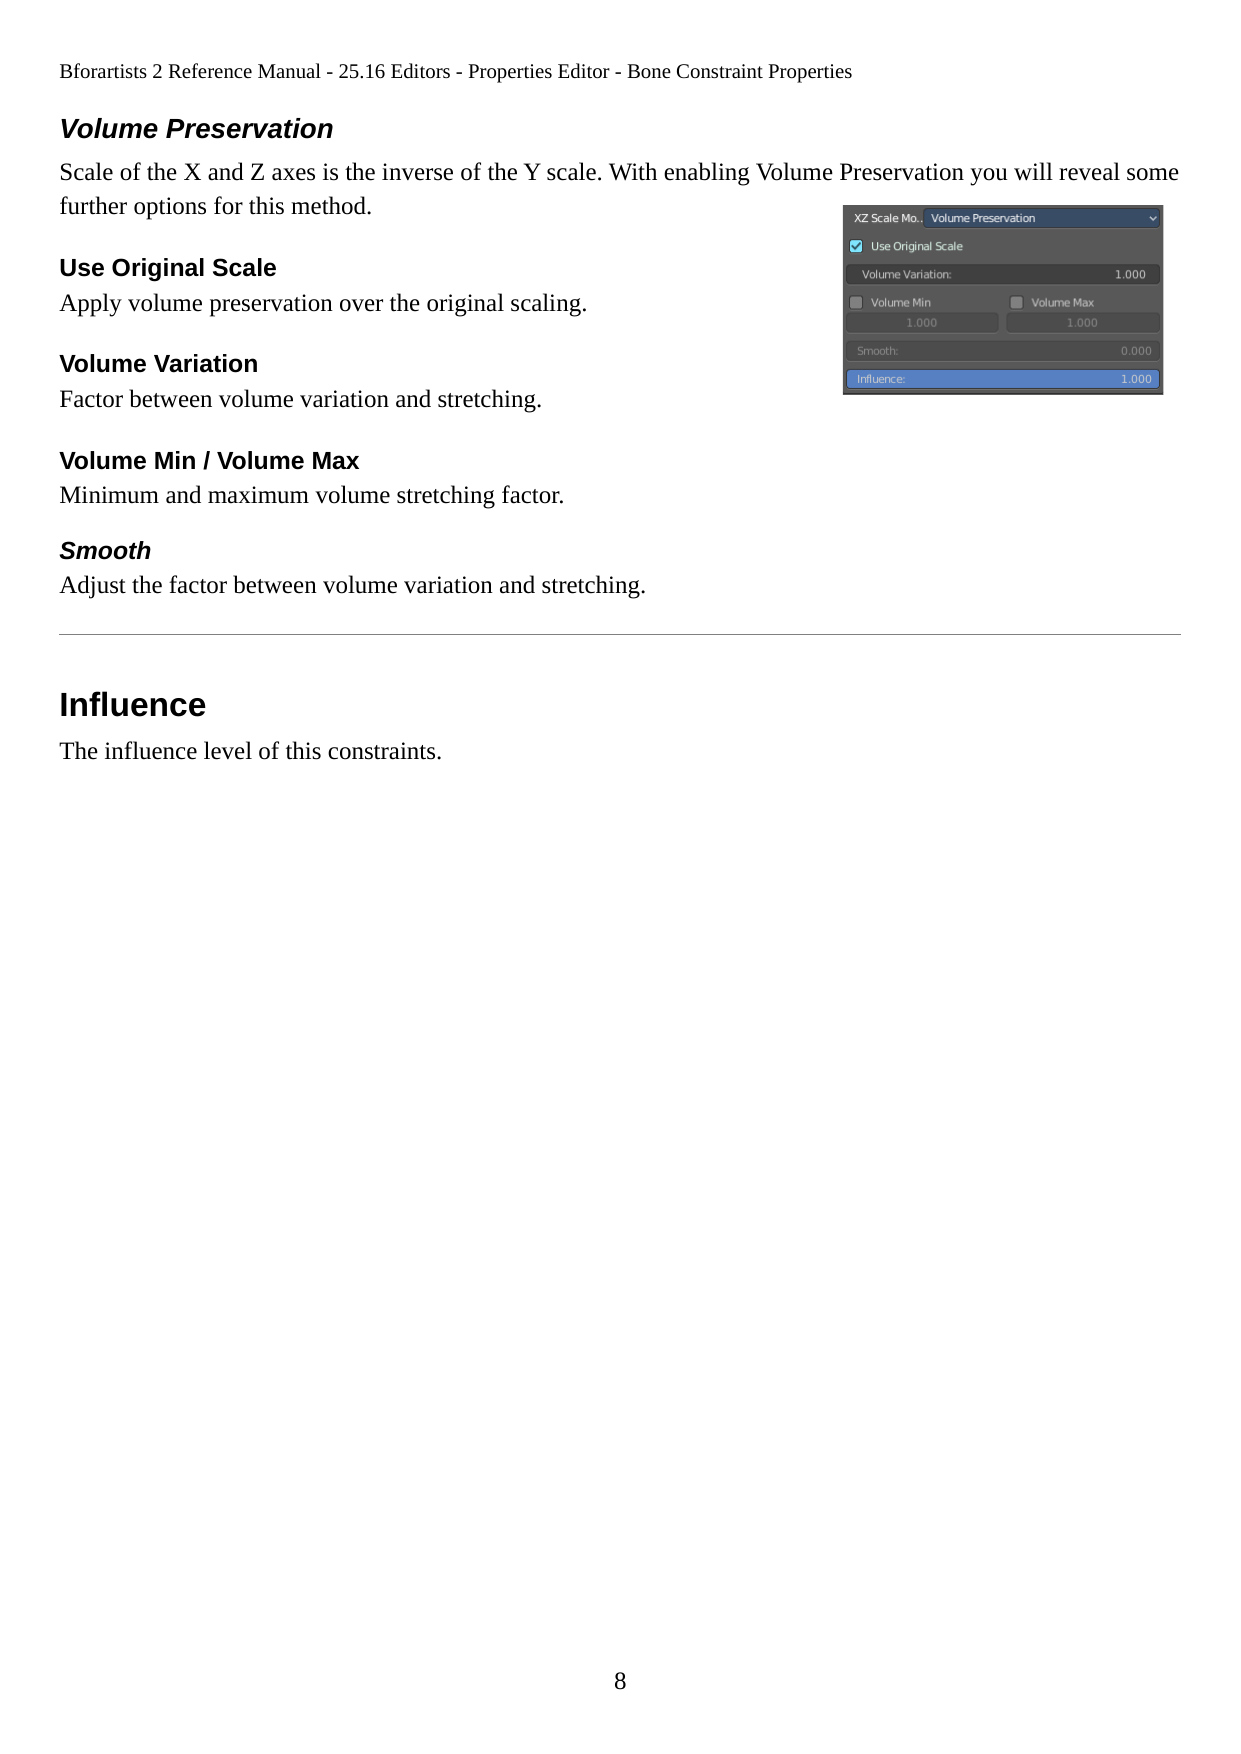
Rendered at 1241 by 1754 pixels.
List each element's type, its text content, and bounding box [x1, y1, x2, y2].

subtitle Smooth [59, 536, 1181, 564]
subtitle Influence [59, 685, 1181, 723]
text Factor between volume variation and stretching. [59, 384, 1181, 413]
subtitle Volume Preservation [59, 113, 1181, 144]
text Adjust the factor between volume variation and stretching. [59, 571, 1181, 599]
subtitle [1164, 349, 1181, 378]
text Minimum and maximum volume stretching factor. [59, 481, 1181, 509]
text Scale of the X and Z axes is the inverse of the Y scale. With enabling Volume Preservation you will reveal some further options for this method. [59, 157, 1181, 220]
text The influence level of this constraints. [59, 736, 1181, 764]
subtitle Volume Min / Volume Max [59, 446, 1181, 474]
text Apply volume preservation over the original scaling. [59, 288, 842, 317]
picture [842, 205, 1164, 395]
subtitle Volume Variation [59, 349, 842, 378]
subtitle [1164, 253, 1181, 282]
subtitle Use Original Scale [59, 253, 842, 282]
